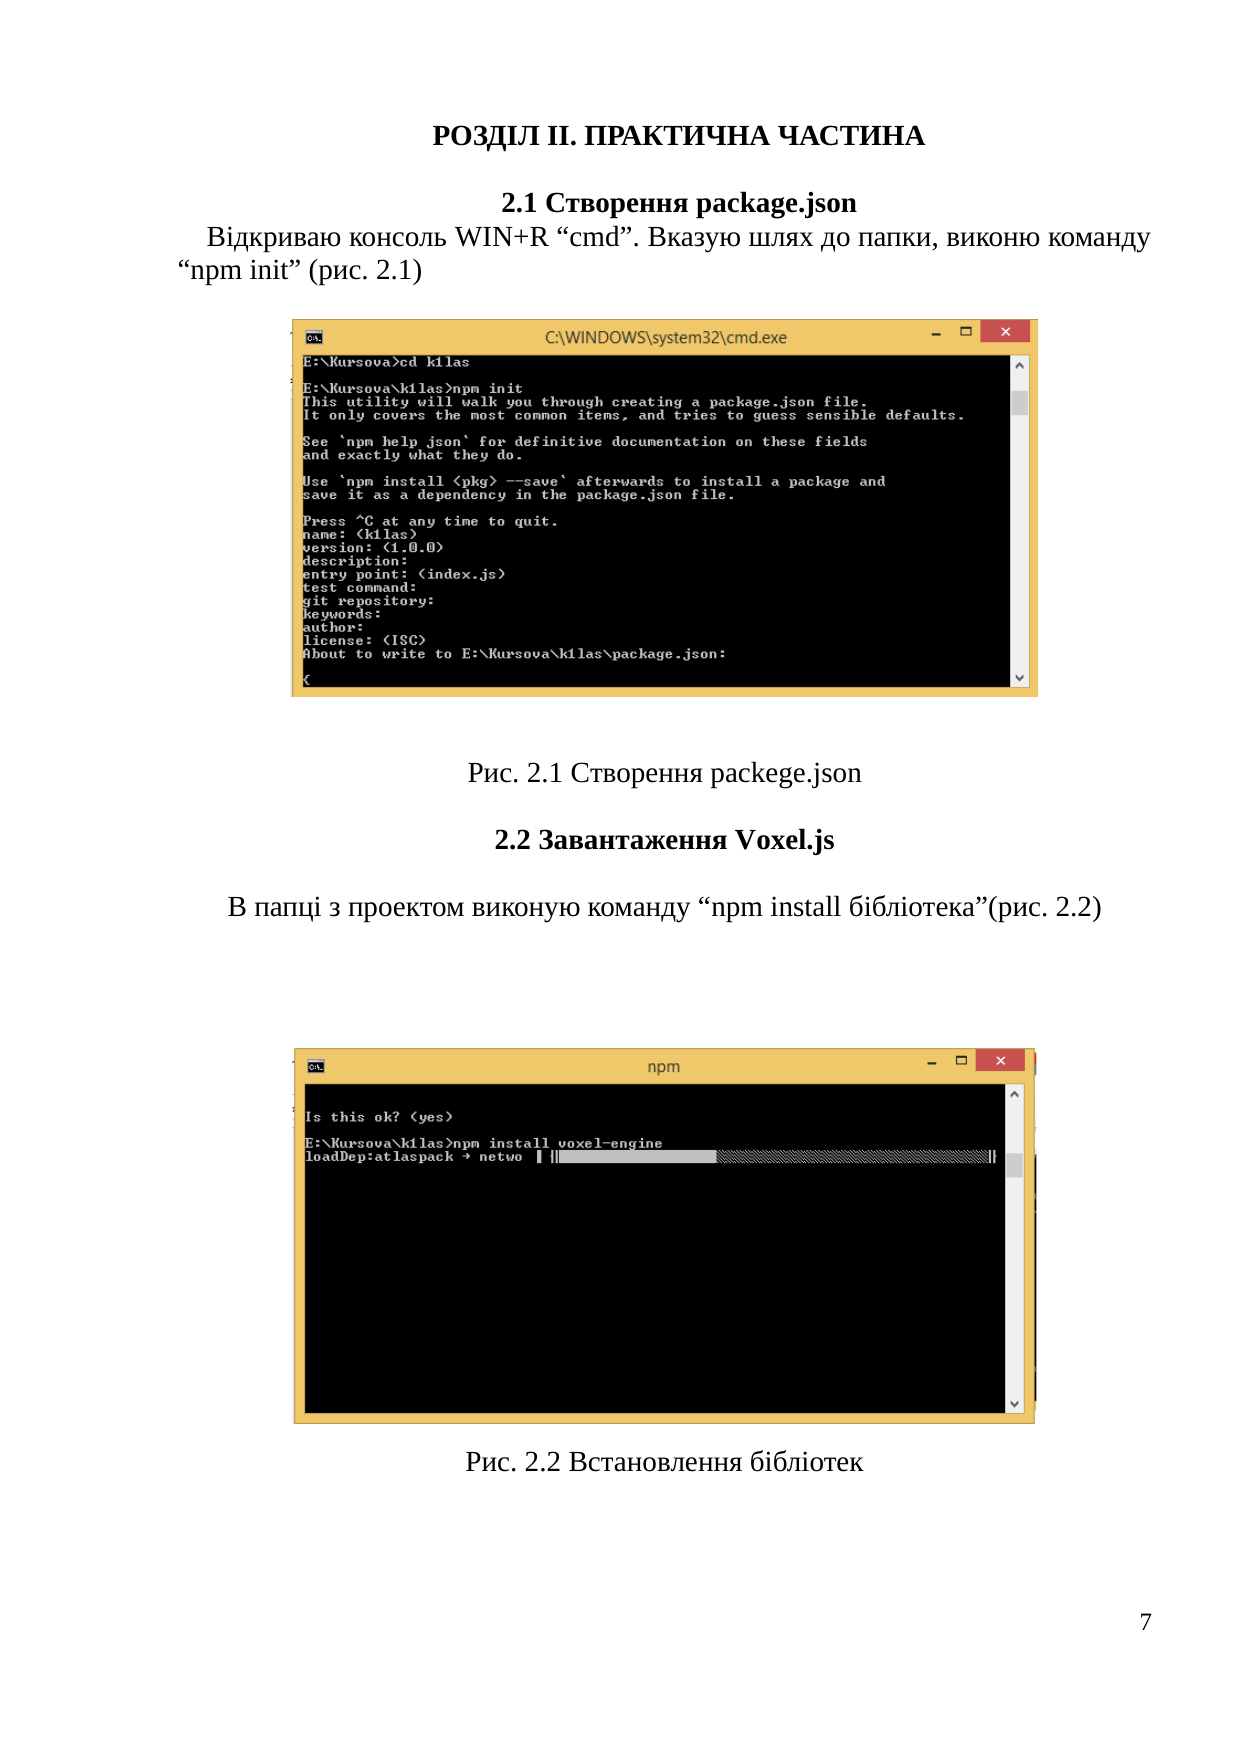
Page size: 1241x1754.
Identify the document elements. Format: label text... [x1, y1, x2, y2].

picture [290, 319, 1039, 697]
picture [292, 1047, 1037, 1424]
text РОЗДІЛ II. ПРАКТИЧНА ЧАСТИНА [177, 118, 1152, 152]
text Відкриваю консоль WIN+R “cmd”. Вказую шлях до папки, виконю команду “npm init” (рис. 2.1) [177, 219, 1152, 286]
text Рис. 2.1 Створення packege.json [177, 755, 1152, 789]
text В папці з проектом виконую команду “npm install бібліотека”(рис. 2.2) [177, 889, 1152, 923]
text Рис. 2.2 Встановлення бібліотек [177, 1024, 1152, 1478]
text 2.2 Завантаження Voxel.js [177, 822, 1152, 856]
text 2.1 Створення package.json [177, 185, 1152, 219]
